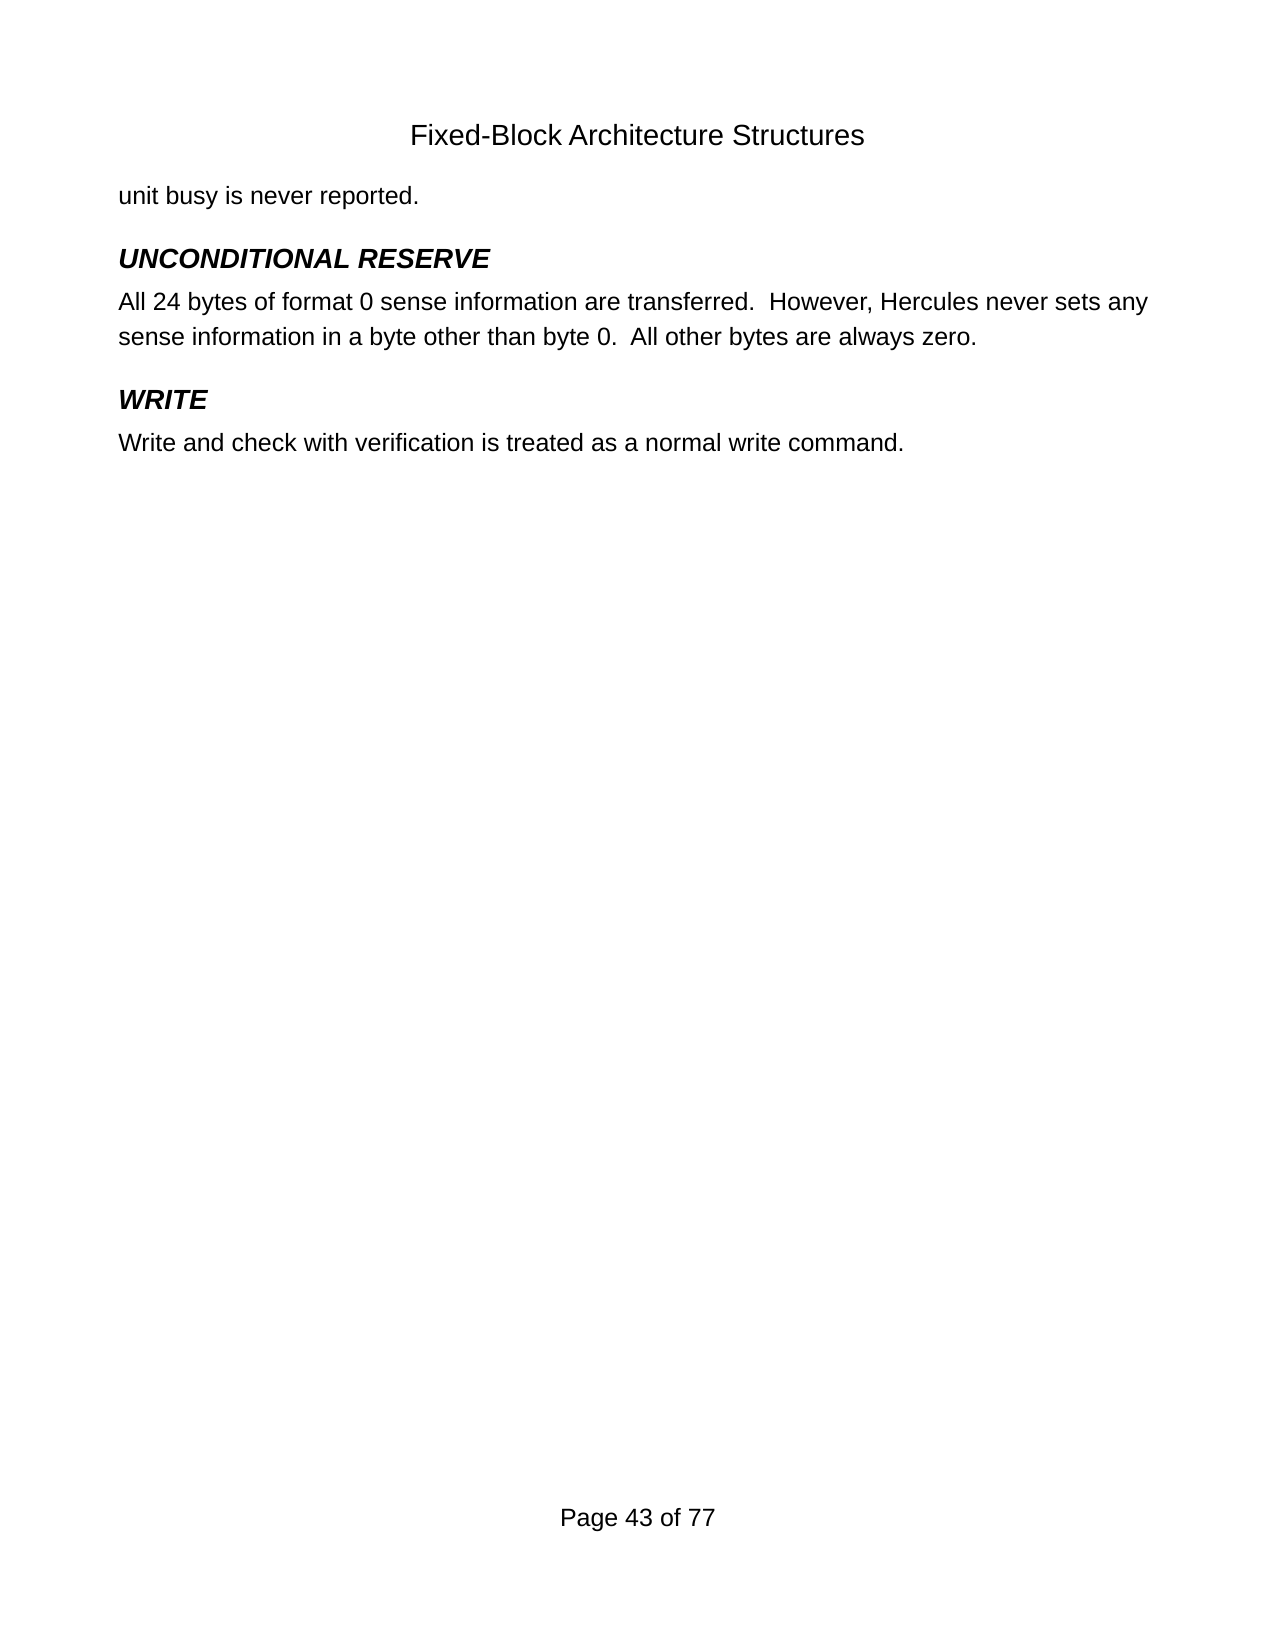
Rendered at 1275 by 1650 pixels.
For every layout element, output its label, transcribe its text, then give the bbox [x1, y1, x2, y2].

text Write and check with verification is treated as a normal write command. [118, 427, 1157, 456]
subtitle UNCONDITIONAL RESERVE [118, 243, 1157, 274]
text unit busy is never reported. [118, 181, 1157, 210]
subtitle WRITE [118, 383, 1157, 415]
text All 24 bytes of format 0 sense information are transferred. However, Hercules never sets any sense information in a byte other than byte 0. All other bytes are always zero. [118, 287, 1157, 350]
